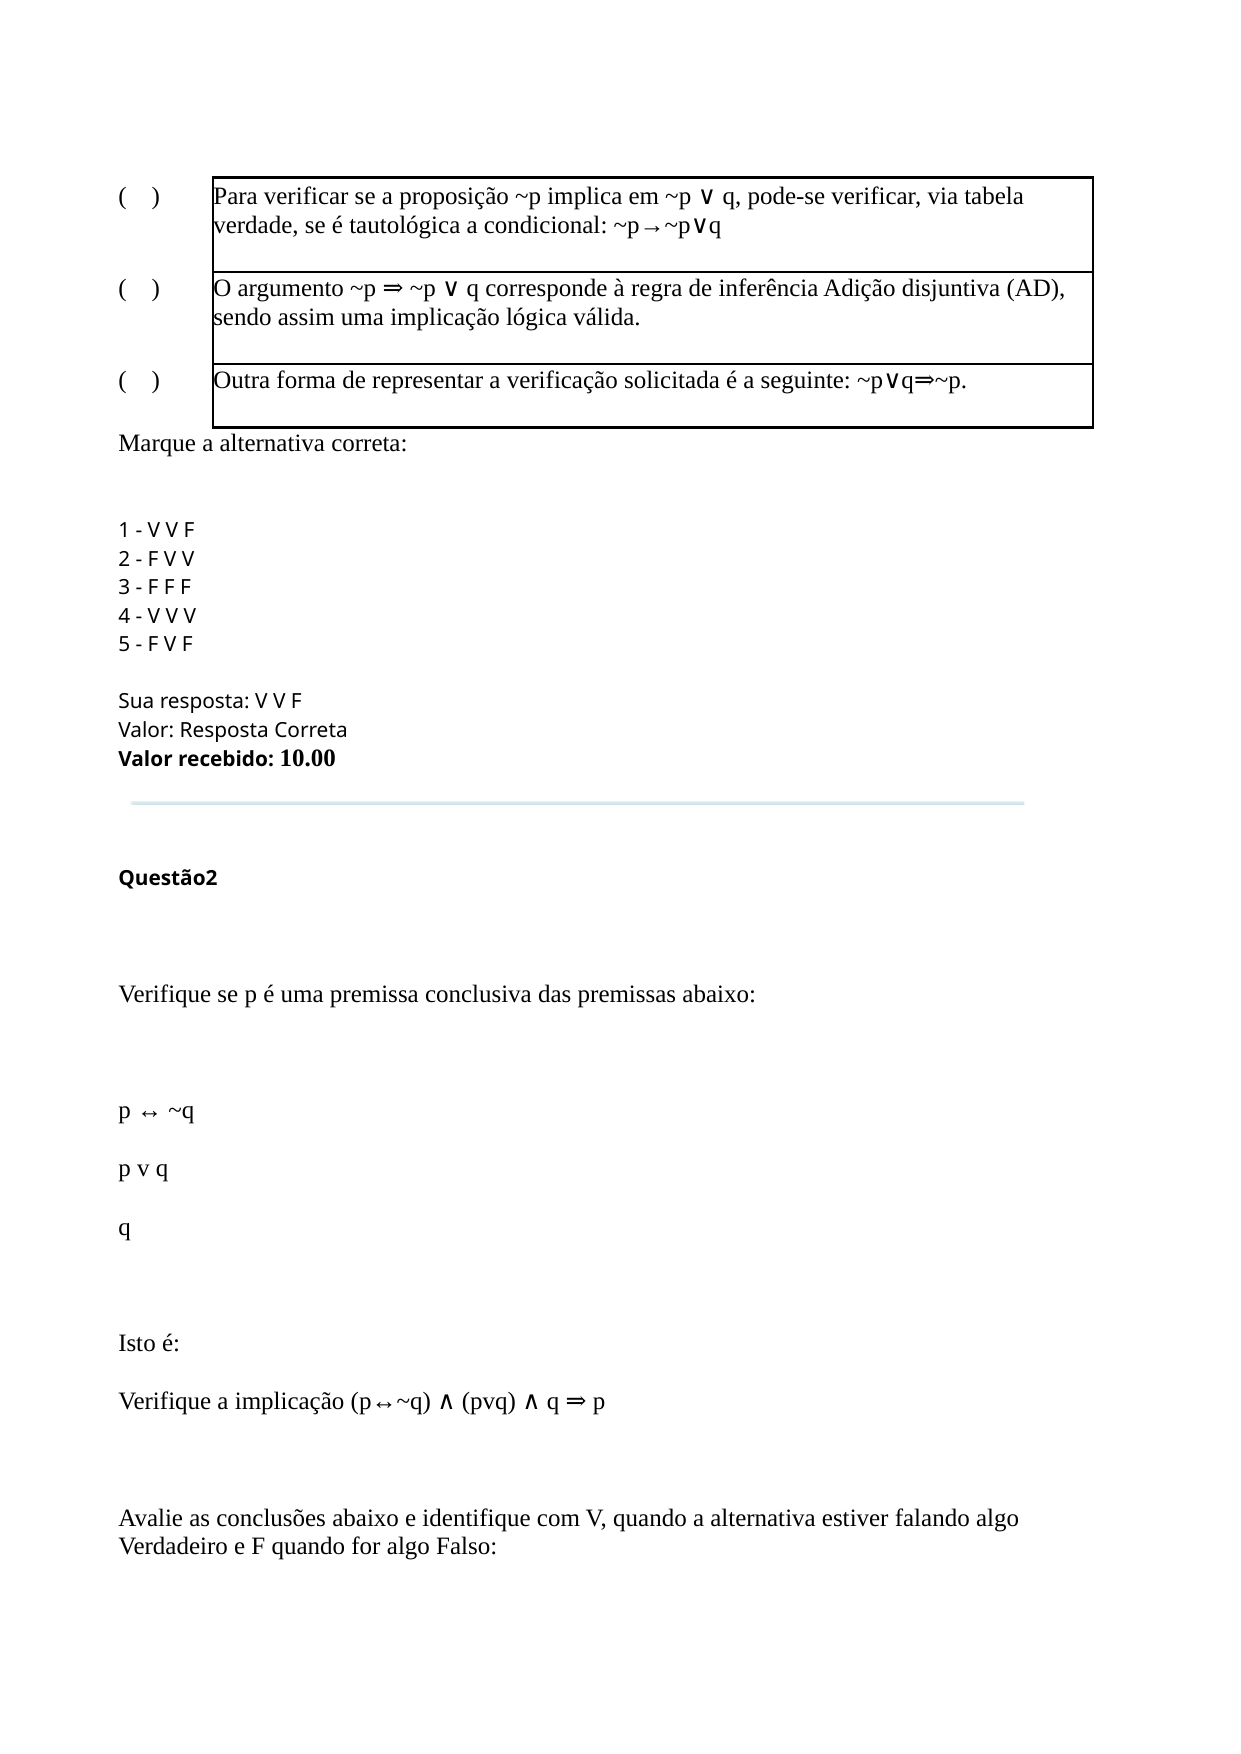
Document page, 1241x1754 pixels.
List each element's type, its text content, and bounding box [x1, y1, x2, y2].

table_cell 5 - F V F [118, 629, 1087, 658]
table_cell 4 - V V V [118, 601, 1087, 629]
table_cell O argumento ~p ⇒ ~p ∨ q corresponde à regra de inferência Adição disjuntiva (AD), sendo assim uma implicação lógica válida. [214, 273, 1092, 363]
table_cell Outra forma de representar a verificação solicitada é a seguinte: ~p∨q⇒~p. [214, 365, 1092, 426]
table_cell [118, 834, 1087, 862]
table_cell Verifique se p é uma premissa conclusiva das premissas abaixo: p ↔ ~q p v q q Isto é: Verifique a implicação (p↔~q) ∧ (pvq) ∧ q ⇒ p Avalie as conclusões abaixo e identifique com V, quando a alternativa estiver falando algo Verdadeiro e F quando for algo Falso: [118, 920, 1093, 1590]
table_cell Valor: Resposta Correta [118, 715, 1087, 743]
table_cell [1087, 805, 1093, 833]
table_cell [1087, 686, 1093, 715]
table_cell [1087, 573, 1093, 601]
table_cell [118, 658, 1087, 686]
table_cell 1 - V V F [118, 516, 1087, 544]
table_cell [1087, 892, 1093, 920]
table_cell [118, 892, 1087, 920]
table_cell [1087, 658, 1093, 686]
table_header Para verificar se a proposição ~p implica em ~p ∨ q, pode-se verificar, via tabela verdade, se é tautológica a condicional: ~p→~p∨q [214, 179, 1092, 271]
table_cell [1087, 715, 1093, 743]
picture [118, 801, 1025, 805]
table_cell [118, 805, 1087, 833]
table_cell ( ) [118, 271, 212, 363]
table_cell ( ) [118, 363, 212, 426]
table_cell 3 - F F F [118, 573, 1087, 601]
table_cell [118, 118, 1093, 176]
table_cell Sua resposta: V V F [118, 686, 1087, 715]
table_cell [1087, 743, 1093, 805]
table_cell Valor recebido: 10.00 [118, 743, 1087, 805]
table_cell [1087, 544, 1093, 572]
table_header ( ) [118, 176, 212, 271]
table_cell [1087, 516, 1093, 544]
table_cell [1087, 487, 1093, 516]
table_cell [1087, 834, 1093, 862]
table_cell [118, 487, 1087, 516]
table_cell Questão2 [118, 862, 1093, 892]
table_cell 2 - F V V [118, 544, 1087, 572]
table_cell [1087, 601, 1093, 629]
table_cell [1087, 629, 1093, 658]
table_cell Marque a alternativa correta: [118, 426, 1093, 487]
